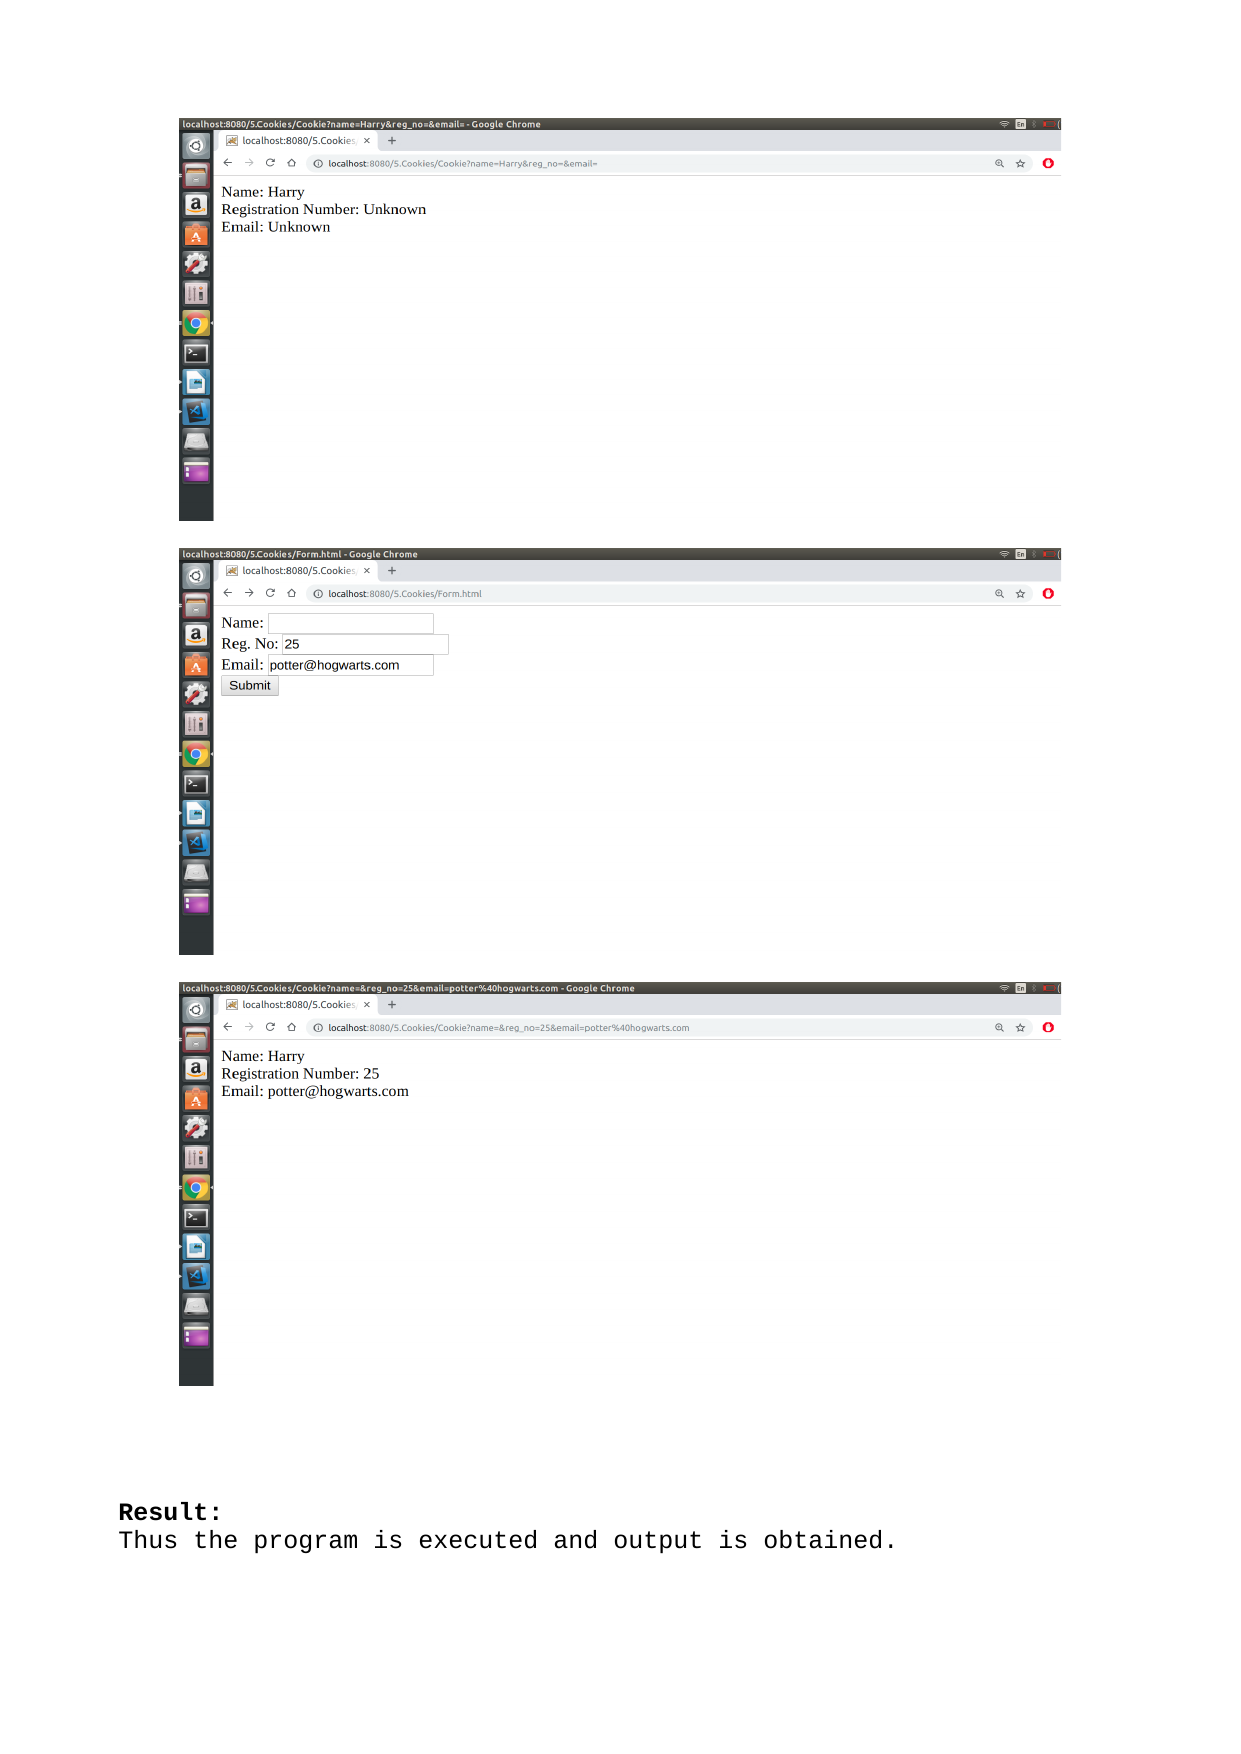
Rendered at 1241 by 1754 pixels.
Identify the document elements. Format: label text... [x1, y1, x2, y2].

picture [179, 118, 1062, 521]
text Result: [118, 1499, 1122, 1527]
picture [179, 548, 1062, 955]
text Thus the program is executed and output is obtained. [118, 1527, 1122, 1556]
picture [179, 982, 1062, 1386]
